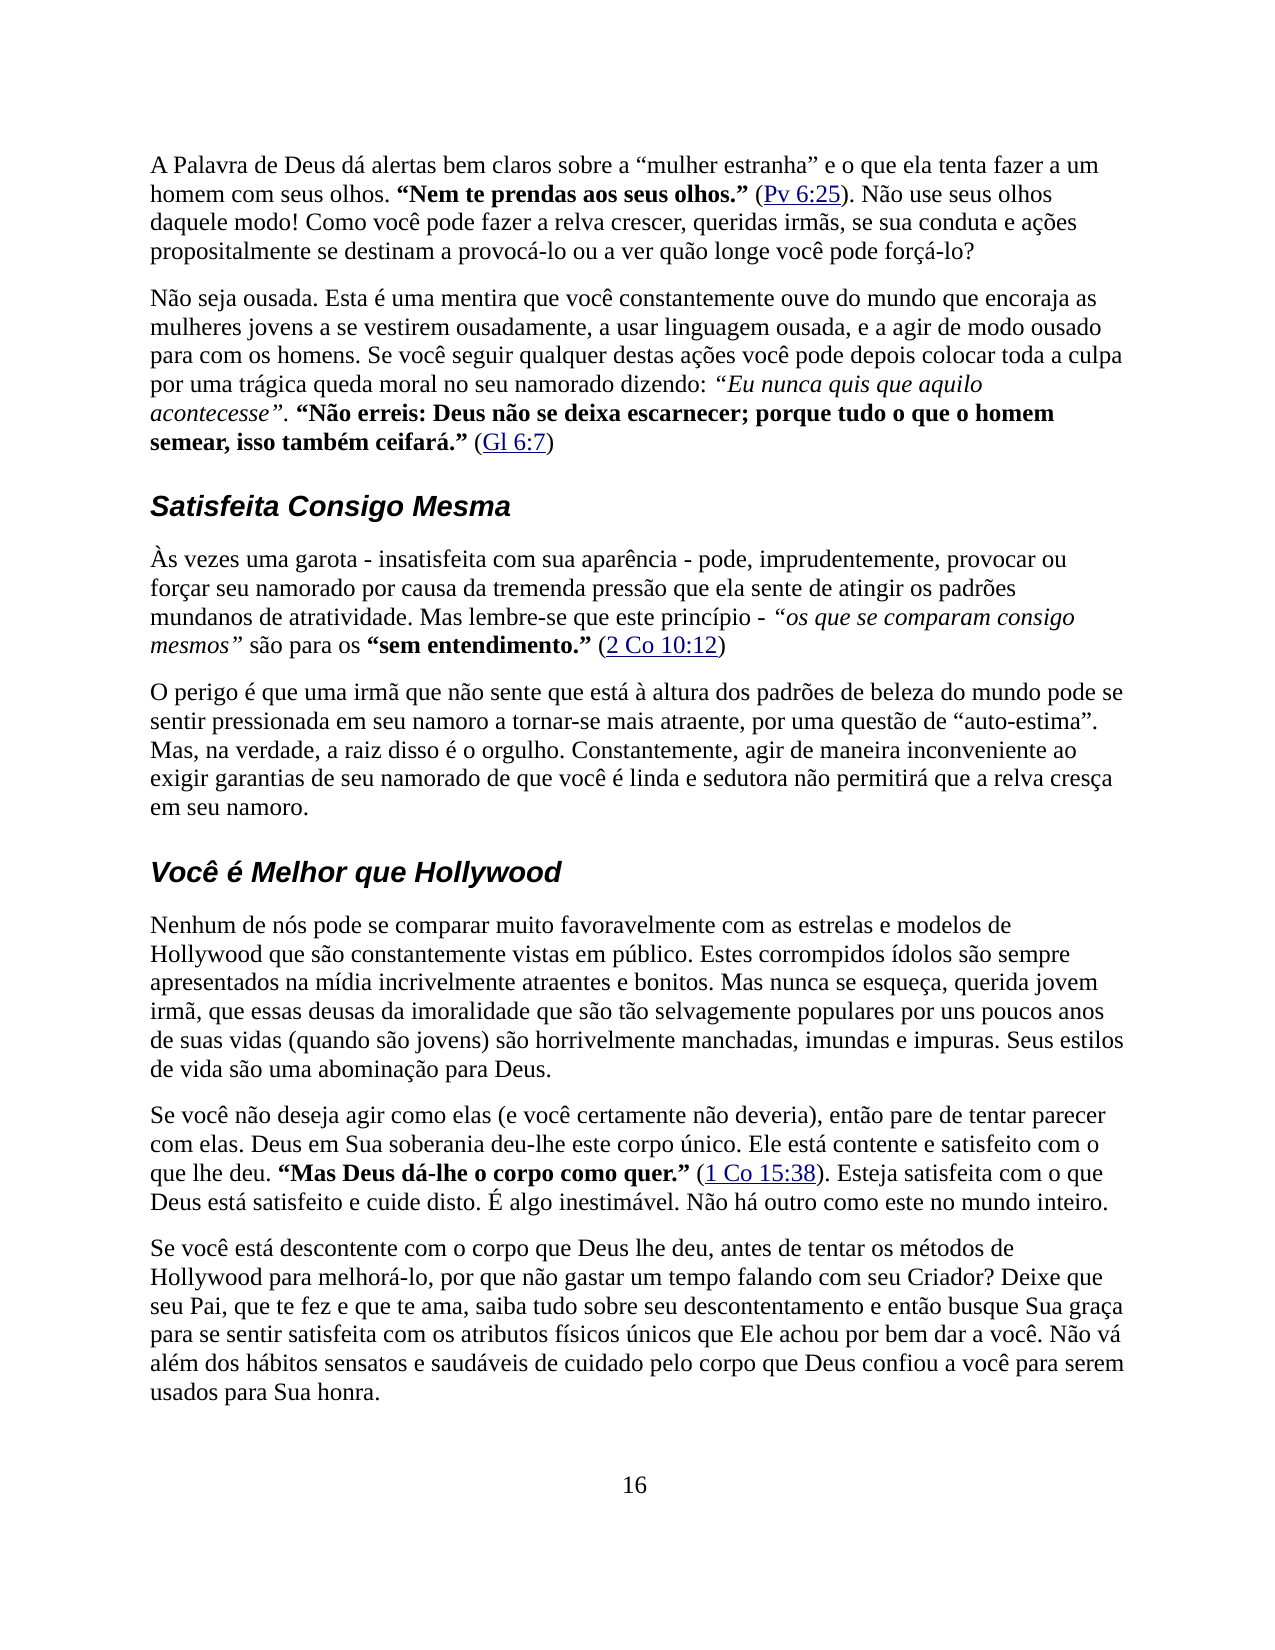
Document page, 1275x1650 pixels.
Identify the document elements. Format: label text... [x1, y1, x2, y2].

text Nenhum de nós pode se comparar muito favoravelmente com as estrelas e modelos de Hollywood que são constantemente vistas em público. Estes corrompidos ídolos são sempre apresentados na mídia incrivelmente atraentes e bonitos. Mas nunca se esqueça, querida jovem irmã, que essas deusas da imoralidade que são tão selvagemente populares por uns poucos anos de suas vidas (quando são jovens) são horrivelmente manchadas, imundas e impuras. Seus estilos de vida são uma abominação para Deus. [150, 910, 1125, 1082]
text Não seja ousada. Esta é uma mentira que você constantemente ouve do mundo que encoraja as mulheres jovens a se vestirem ousadamente, a usar linguagem ousada, e a agir de modo ousado para com os homens. Se você seguir qualquer destas ações você pode depois colocar toda a culpa por uma trágica queda moral no seu namorado dizendo: “Eu nunca quis que aquilo acontecesse”. “Não erreis: Deus não se deixa escarnecer; porque tudo o que o homem semear, isso também ceifará.” (Gl 6:7) [150, 283, 1125, 455]
text O perigo é que uma irmã que não sente que está à altura dos padrões de beleza do mundo pode se sentir pressionada em seu namoro a tornar-se mais atraente, por uma questão de “auto-estima”. Mas, na verdade, a raiz disso é o orgulho. Constantemente, agir de maneira inconveniente ao exigir garantias de seu namorado de que você é linda e sedutora não permitirá que a relva cresça em seu namoro. [150, 677, 1125, 821]
text A Palavra de Deus dá alertas bem claros sobre a “mulher estranha” e o que ela tenta fazer a um homem com seus olhos. “Nem te prendas aos seus olhos.” (Pv 6:25). Não use seus olhos daquele modo! Como você pode fazer a relva crescer, queridas irmãs, se sua conduta e ações propositalmente se destinam a provocá-lo ou a ver quão longe você pode forçá-lo? [150, 150, 1125, 265]
text Às vezes uma garota - insatisfeita com sua aparência - pode, imprudentemente, provocar ou forçar seu namorado por causa da tremenda pressão que ela sente de atingir os padrões mundanos de atratividade. Mas lembre-se que este princípio - “os que se comparam consigo mesmos” são para os “sem entendimento.” (2 Co 10:12) [150, 544, 1125, 659]
subtitle Satisfeita Consigo Mesma [150, 489, 1125, 523]
subtitle Você é Melhor que Hollywood [150, 855, 1125, 888]
text Se você não deseja agir como elas (e você certamente não deveria), então pare de tentar parecer com elas. Deus em Sua soberania deu-lhe este corpo único. Ele está contente e satisfeito com o que lhe deu. “Mas Deus dá-lhe o corpo como quer.” (1 Co 15:38). Esteja satisfeita com o que Deus está satisfeito e cuide disto. É algo inestimável. Não há outro como este no mundo inteiro. [150, 1100, 1125, 1215]
text Se você está descontente com o corpo que Deus lhe deu, antes de tentar os métodos de Hollywood para melhorá-lo, por que não gastar um tempo falando com seu Criador? Deixe que seu Pai, que te fez e que te ama, saiba tudo sobre seu descontentamento e então busque Sua graça para se sentir satisfeita com os atributos físicos únicos que Ele achou por bem dar a você. Não vá além dos hábitos sensatos e saudáveis de cuidado pelo corpo que Deus confiou a você para serem usados para Sua honra. [150, 1233, 1125, 1406]
